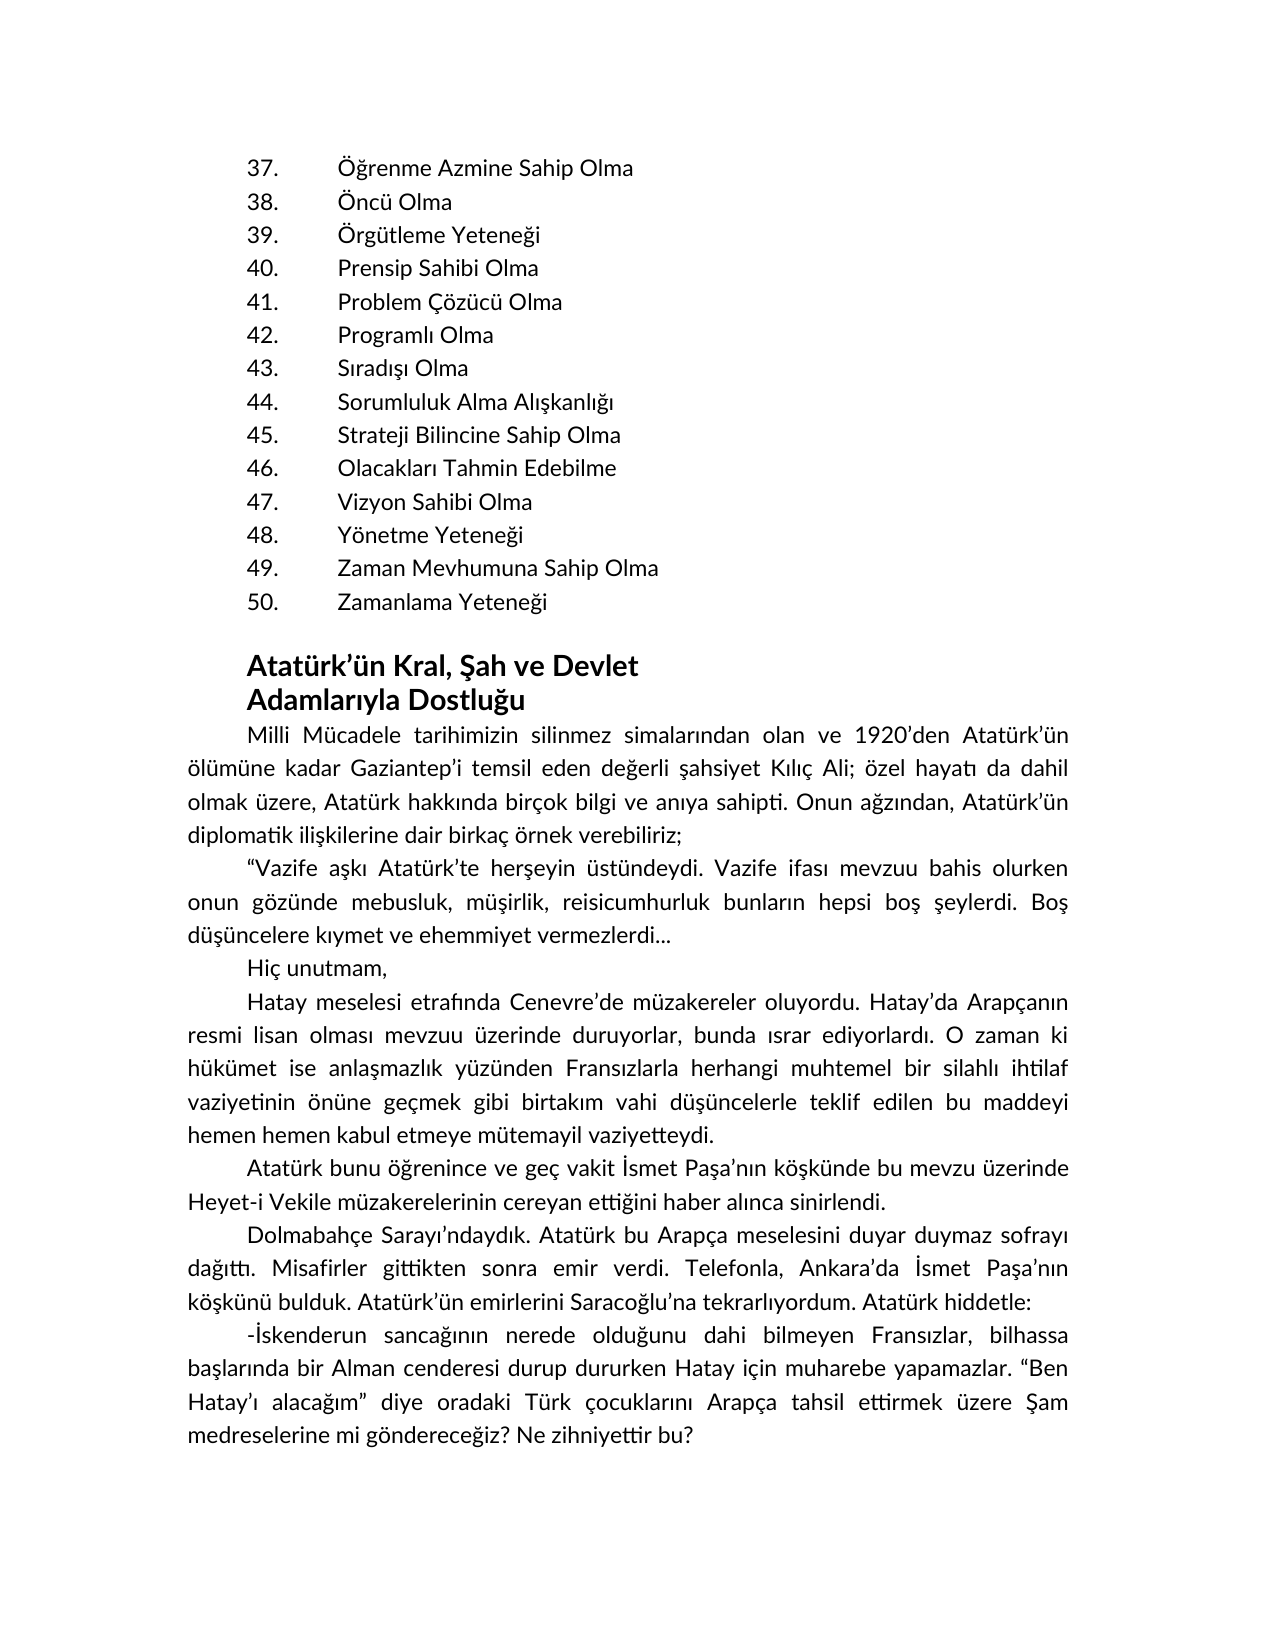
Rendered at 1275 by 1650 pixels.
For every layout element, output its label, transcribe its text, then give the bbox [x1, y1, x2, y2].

text 43. Sıradışı Olma [187, 350, 1070, 383]
text Atatürk’ün Kral, Şah ve Devlet [187, 650, 1070, 683]
text 48. Yönetme Yeteneği [187, 517, 1070, 550]
text 40. Prensip Sahibi Olma [187, 250, 1070, 283]
text 38. Öncü Olma [187, 183, 1070, 217]
text 47. Vizyon Sahibi Olma [187, 483, 1070, 517]
text 42. Programlı Olma [187, 317, 1070, 350]
text Milli Mücadele tarihimizin silinmez simalarından olan ve 1920’den Atatürk’ün ölümüne kadar Gaziantep’i temsil eden değerli şahsiyet Kılıç Ali; özel hayatı da dahil olmak üzere, Atatürk hakkında birçok bilgi ve anıya sahipti. Onun ağzından, Atatürk’ün diplomatik ilişkilerine dair birkaç örnek verebiliriz; [187, 717, 1070, 850]
text -İskenderun sancağının nerede olduğunu dahi bilmeyen Fransızlar, bilhassa başlarında bir Alman cenderesi durup dururken Hatay için muharebe yapamazlar. “Ben Hatay’ı alacağım” diye oradaki Türk çocuklarını Arapça tahsil ettirmek üzere Şam medreselerine mi göndereceğiz? Ne zihniyettir bu? [187, 1317, 1070, 1450]
text 46. Olacakları Tahmin Edebilme [187, 450, 1070, 483]
text Adamlarıyla Dostluğu [187, 683, 1070, 717]
text 39. Örgütleme Yeteneği [187, 217, 1070, 250]
text Hiç unutmam, [187, 950, 1070, 983]
text 45. Strateji Bilincine Sahip Olma [187, 417, 1070, 450]
text 37. Öğrenme Azmine Sahip Olma [187, 150, 1070, 183]
text 44. Sorumluluk Alma Alışkanlığı [187, 383, 1070, 417]
text Atatürk bunu öğrenince ve geç vakit İsmet Paşa’nın köşkünde bu mevzu üzerinde Heyet-i Vekile müzakerelerinin cereyan ettiğini haber alınca sinirlendi. [187, 1150, 1070, 1217]
text 49. Zaman Mevhumuna Sahip Olma [187, 550, 1070, 583]
text “Vazife aşkı Atatürk’te herşeyin üstündeydi. Vazife ifası mevzuu bahis olurken onun gözünde mebusluk, müşirlik, reisicumhurluk bunların hepsi boş şeylerdi. Boş düşüncelere kıymet ve ehemmiyet vermezlerdi... [187, 850, 1070, 950]
text 41. Problem Çözücü Olma [187, 283, 1070, 317]
text Dolmabahçe Sarayı’ndaydık. Atatürk bu Arapça meselesini duyar duymaz sofrayı dağıttı. Misafirler gittikten sonra emir verdi. Telefonla, Ankara’da İsmet Paşa’nın köşkünü bulduk. Atatürk’ün emirlerini Saracoğlu’na tekrarlıyordum. Atatürk hiddetle: [187, 1217, 1070, 1317]
text Hatay meselesi etrafında Cenevre’de müzakereler oluyordu. Hatay’da Arapçanın resmi lisan olması mevzuu üzerinde duruyorlar, bunda ısrar ediyorlardı. O zaman ki hükümet ise anlaşmazlık yüzünden Fransızlarla herhangi muhtemel bir silahlı ihtilaf vaziyetinin önüne geçmek gibi birtakım vahi düşüncelerle teklif edilen bu maddeyi hemen hemen kabul etmeye mütemayil vaziyetteydi. [187, 983, 1070, 1150]
text 50. Zamanlama Yeteneği [187, 583, 1070, 617]
